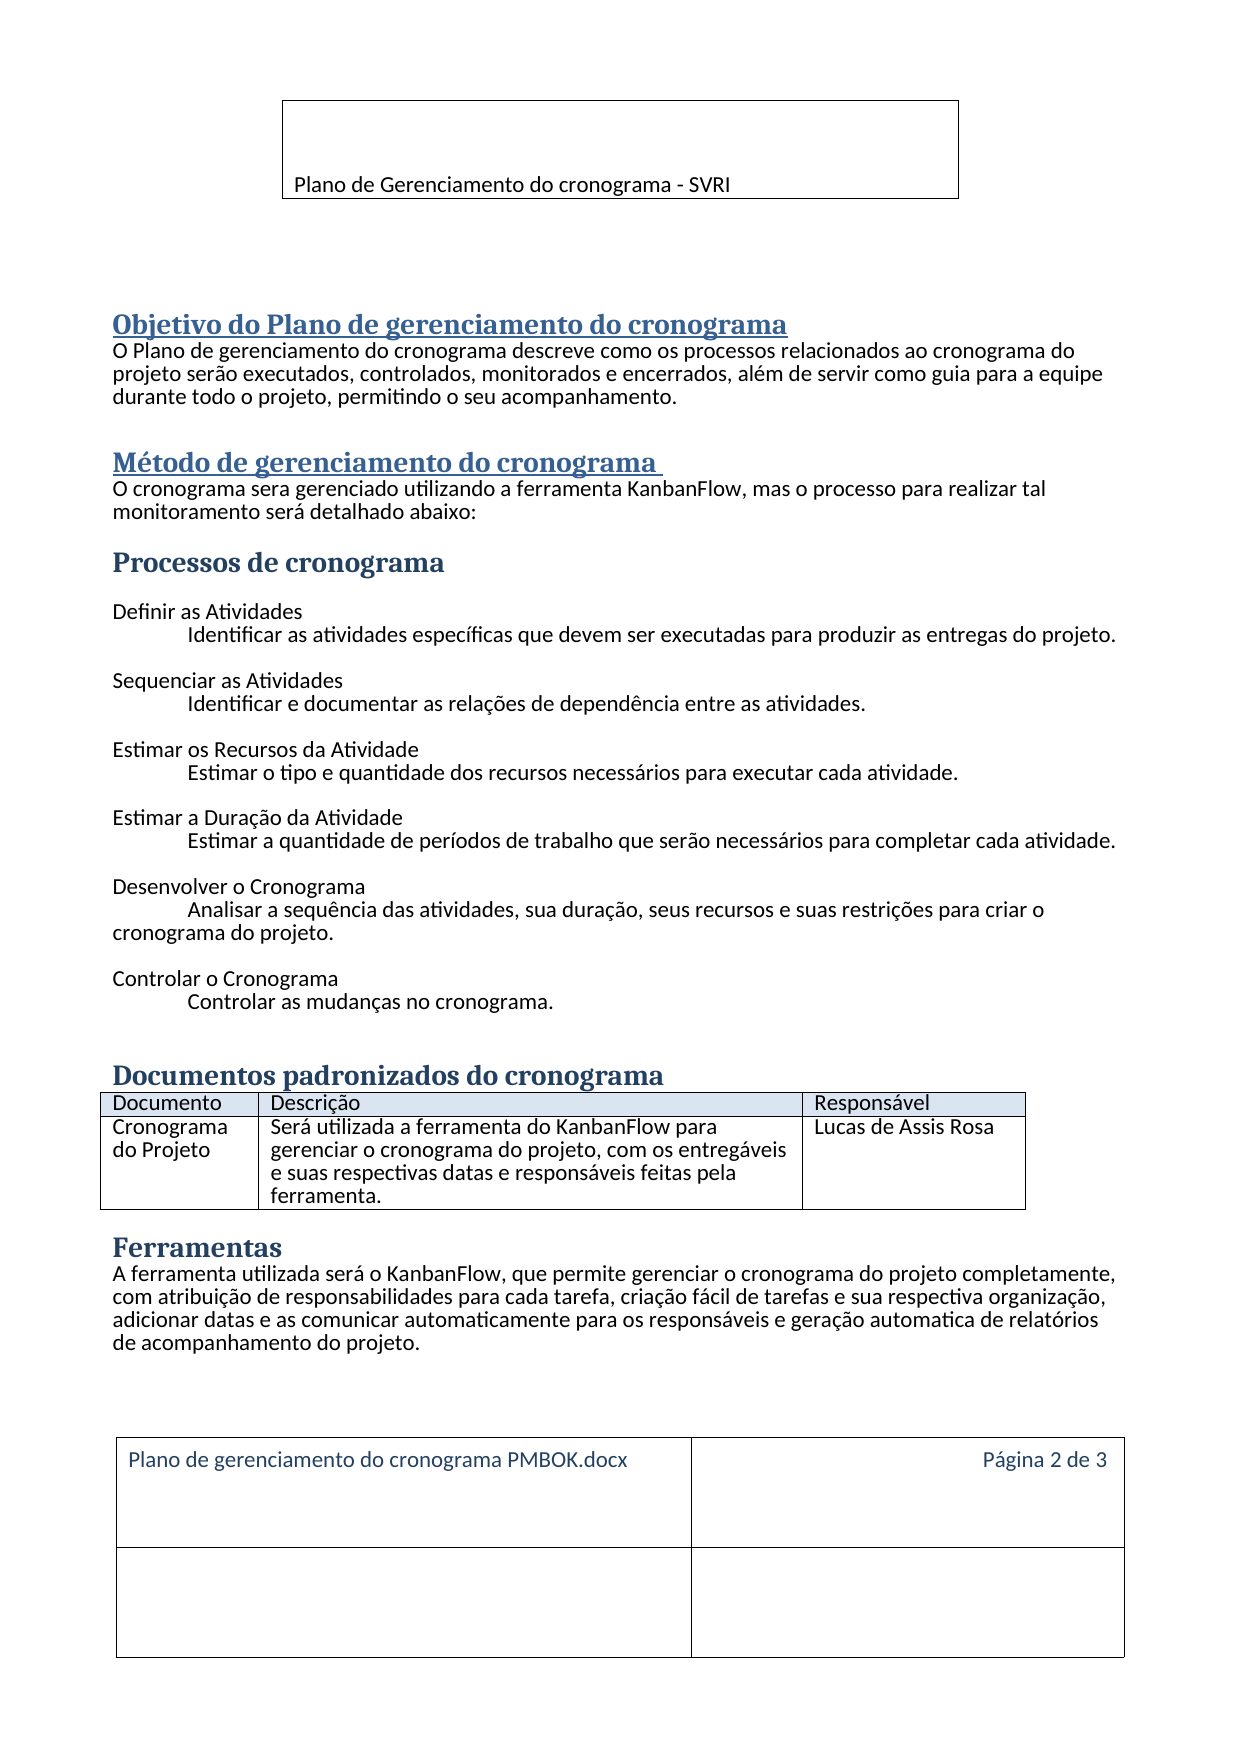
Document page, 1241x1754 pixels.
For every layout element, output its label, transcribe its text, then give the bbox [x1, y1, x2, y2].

subtitle Objetivo do Plano de gerenciamento do cronograma [112, 308, 1128, 342]
subtitle Documentos padronizados do cronograma [112, 1059, 1128, 1092]
text Estimar os Recursos da Atividade [112, 740, 1128, 763]
text O cronograma sera gerenciado utilizando a ferramenta KanbanFlow, mas o processo para realizar tal monitoramento será detalhado abaixo: [112, 479, 1128, 525]
text Estimar a quantidade de períodos de trabalho que serão necessários para completar cada atividade. [112, 832, 1128, 854]
text Identificar e documentar as relações de dependência entre as atividades. [112, 694, 1128, 717]
table_header Responsável [803, 1093, 1025, 1116]
text Identificar as atividades específicas que devem ser executadas para produzir as entregas do projeto. [112, 625, 1128, 648]
subtitle Processos de cronograma [112, 546, 1128, 579]
table_cell Será utilizada a ferramenta do KanbanFlow para gerenciar o cronograma do projeto, com os entregáveis e suas respectivas datas e responsáveis feitas pela ferramenta. [259, 1117, 802, 1209]
text Controlar as mudanças no cronograma. [112, 992, 1128, 1015]
text Desenvolver o Cronograma [112, 877, 1128, 900]
table_header Descrição [259, 1093, 802, 1116]
subtitle Ferramentas [112, 1231, 1128, 1264]
table_cell Lucas de Assis Rosa [803, 1117, 1025, 1209]
subtitle Método de gerenciamento do cronograma [112, 446, 1128, 479]
text Analisar a sequência das atividades, sua duração, seus recursos e suas restrições para criar o cronograma do projeto. [112, 900, 1128, 946]
table_cell Cronograma do Projeto [101, 1117, 258, 1209]
text Sequenciar as Atividades [112, 671, 1128, 694]
text Estimar a Duração da Atividade [112, 809, 1128, 832]
text Controlar o Cronograma [112, 969, 1128, 992]
text A ferramenta utilizada será o KanbanFlow, que permite gerenciar o cronograma do projeto completamente, com atribuição de responsabilidades para cada tarefa, criação fácil de tarefas e sua respectiva organização, adicionar datas e as comunicar automaticamente para os responsáveis e geração automatica de relatórios de acompanhamento do projeto. [112, 1264, 1128, 1356]
text Estimar o tipo e quantidade dos recursos necessários para executar cada atividade. [112, 763, 1128, 786]
text Definir as Atividades [112, 602, 1128, 625]
text O Plano de gerenciamento do cronograma descreve como os processos relacionados ao cronograma do projeto serão executados, controlados, monitorados e encerrados, além de servir como guia para a equipe durante todo o projeto, permitindo o seu acompanhamento. [112, 342, 1128, 410]
table_header Documento [101, 1093, 258, 1116]
